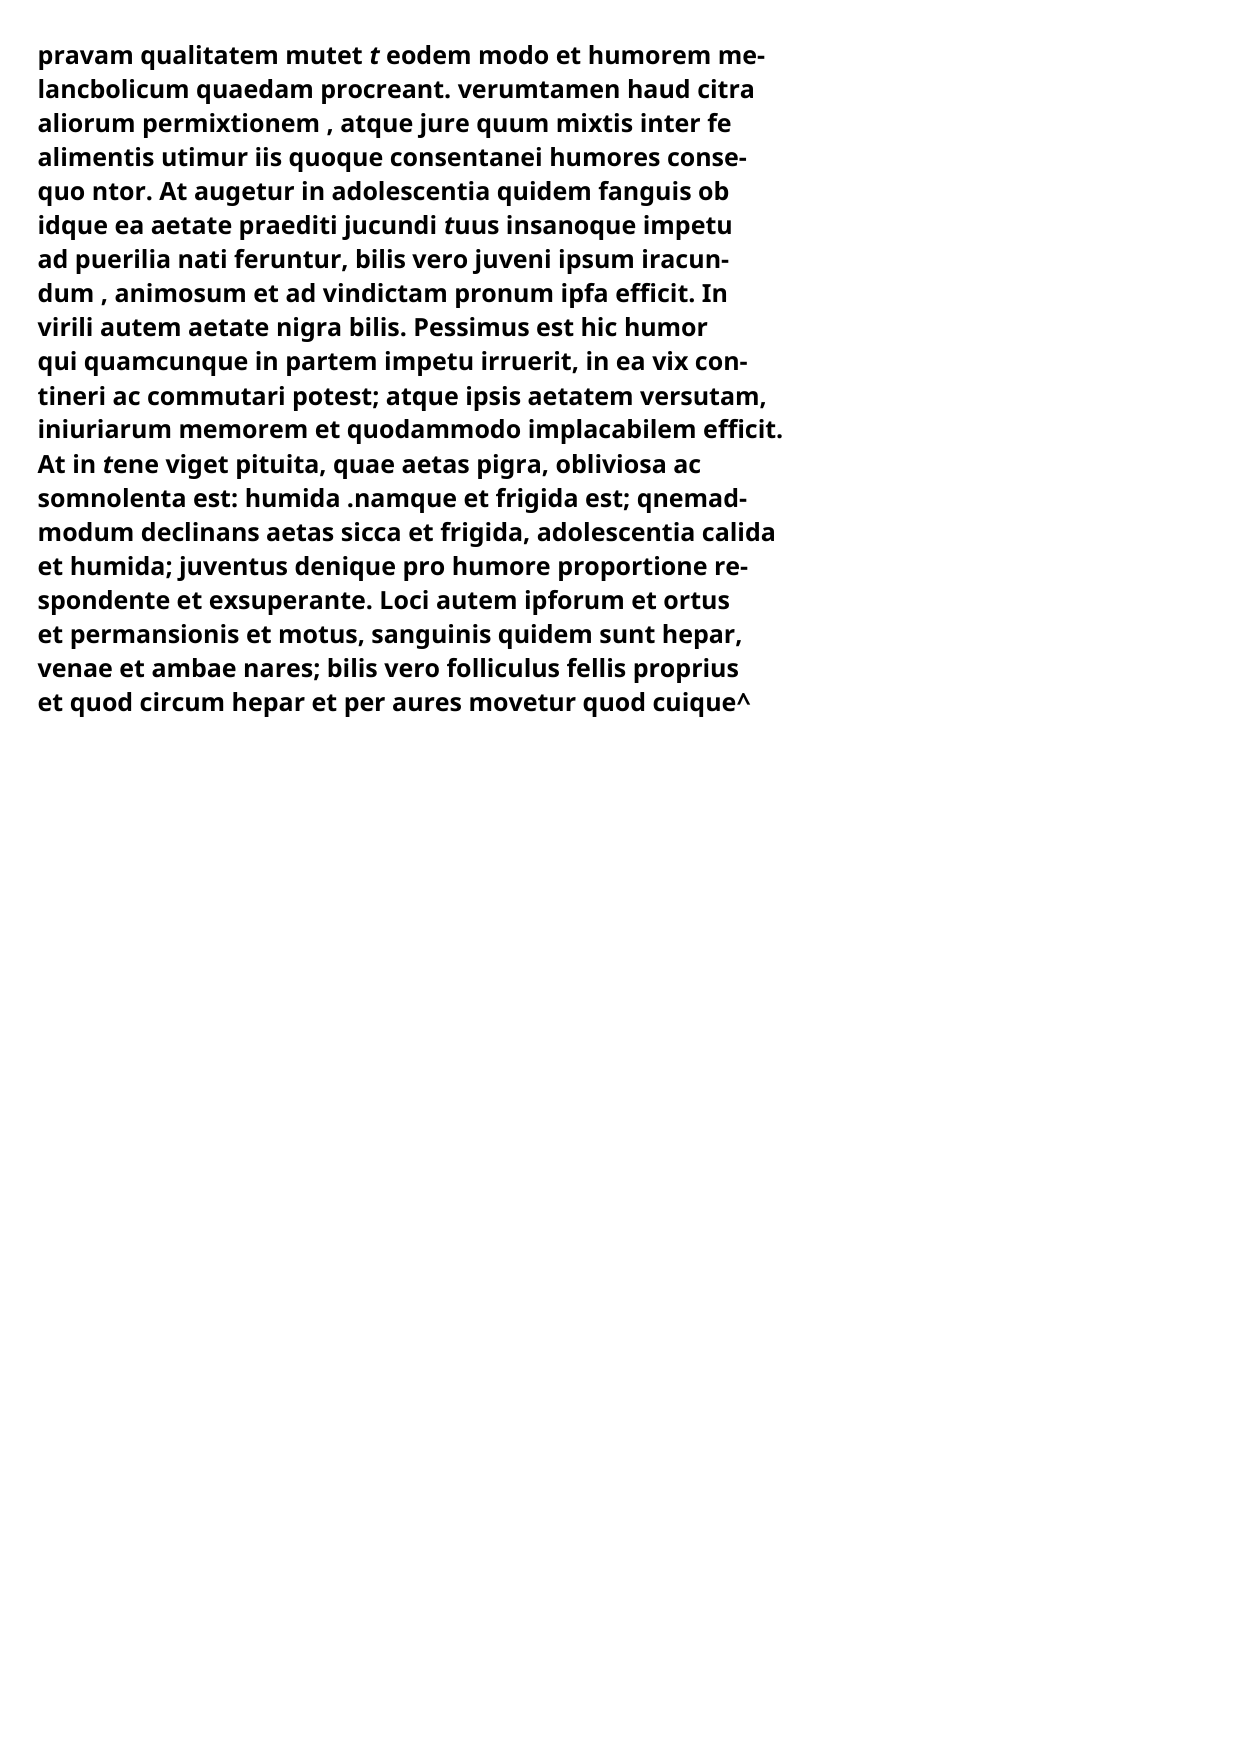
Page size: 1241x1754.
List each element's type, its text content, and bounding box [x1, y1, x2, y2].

text pravam qualitatem mutet t eodem modo et humorem me- lancbolicum quaedam procreant. verumtamen haud citra aliorum permixtionem , atque jure quum mixtis inter fe alimentis utimur iis quoque consentanei humores conse- quo ntor. At augetur in adolescentia quidem fanguis ob idque ea aetate praediti jucundi tuus insanoque impetu ad puerilia nati feruntur, bilis vero juveni ipsum iracun- dum , animosum et ad vindictam pronum ipfa efficit. In virili autem aetate nigra bilis. Pessimus est hic humor qui quamcunque in partem impetu irruerit, in ea vix con- tineri ac commutari potest; atque ipsis aetatem versutam, iniuriarum memorem et quodammodo implacabilem efficit. At in tene viget pituita, quae aetas pigra, obliviosa ac somnolenta est: humida .namque et frigida est; qnemad- modum declinans aetas sicca et frigida, adolescentia calida et humida; juventus denique pro humore proportione re- spondente et exsuperante. Loci autem ipforum et ortus et permansionis et motus, sanguinis quidem sunt hepar, venae et ambae nares; bilis vero folliculus fellis proprius et quod circum hepar et per aures movetur quod cuique^ [37, 37, 1203, 719]
